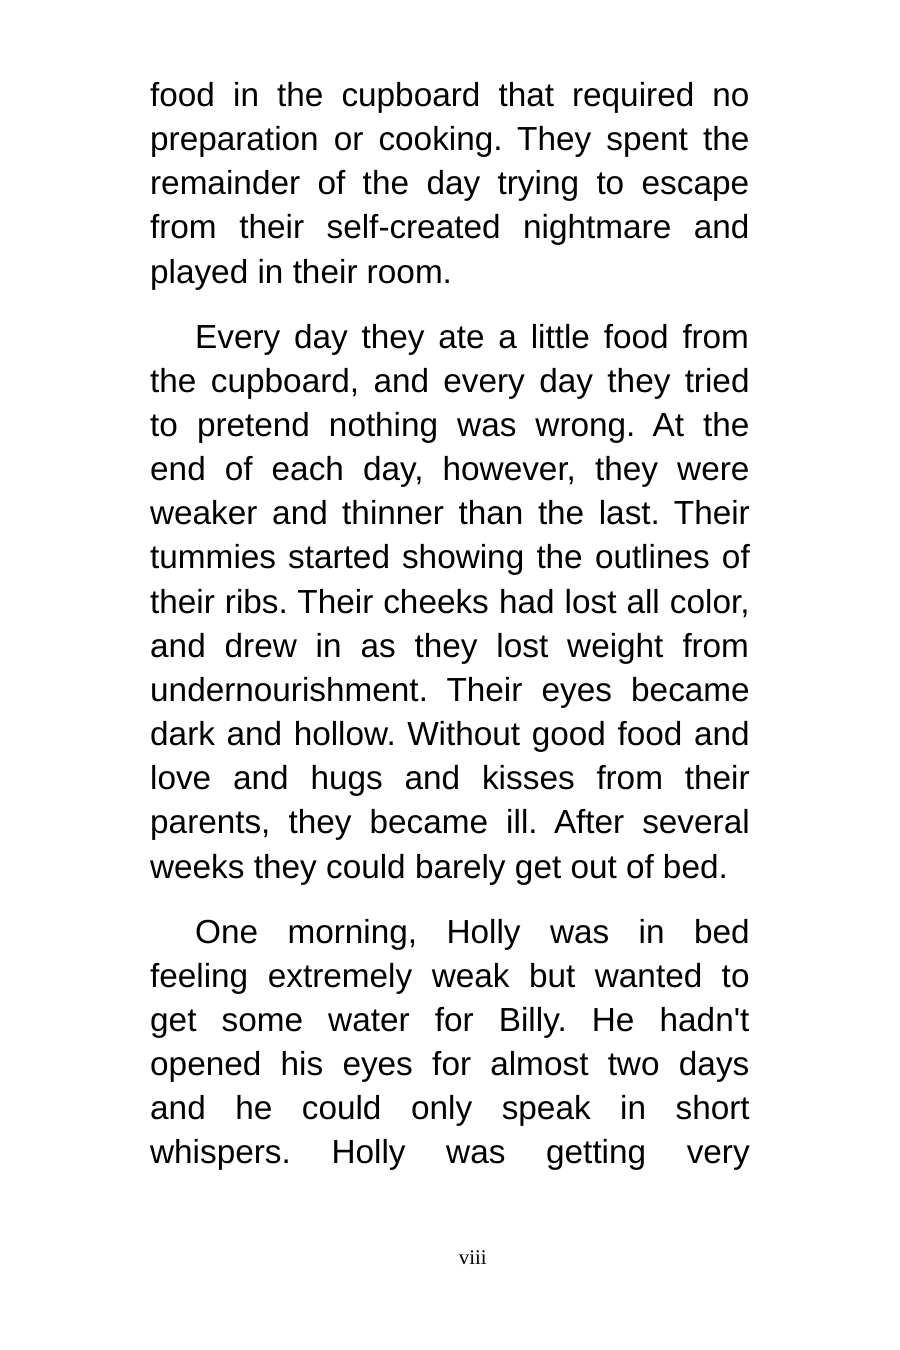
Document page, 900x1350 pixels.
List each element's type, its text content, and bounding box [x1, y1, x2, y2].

text food in the cupboard that required no preparation or cooking. They spent the remainder of the day trying to escape from their self-created nightmare and played in their room. [150, 75, 750, 290]
text One morning, Holly was in bed feeling extremely weak but wanted to get some water for Billy. He hadn't opened his eyes for almost two days and he could only speak in short whispers. Holly was getting very [150, 912, 750, 1171]
text Every day they ate a little food from the cupboard, and every day they tried to pretend nothing was wrong. At the end of each day, however, they were weaker and thinner than the last. Their tummies started showing the outlines of their ribs. Their cheeks had lost all color, and drew in as they lost weight from undernourishment. Their eyes became dark and hollow. Without good food and love and hugs and kisses from their parents, they became ill. After several weeks they could barely get out of bed. [150, 317, 750, 885]
